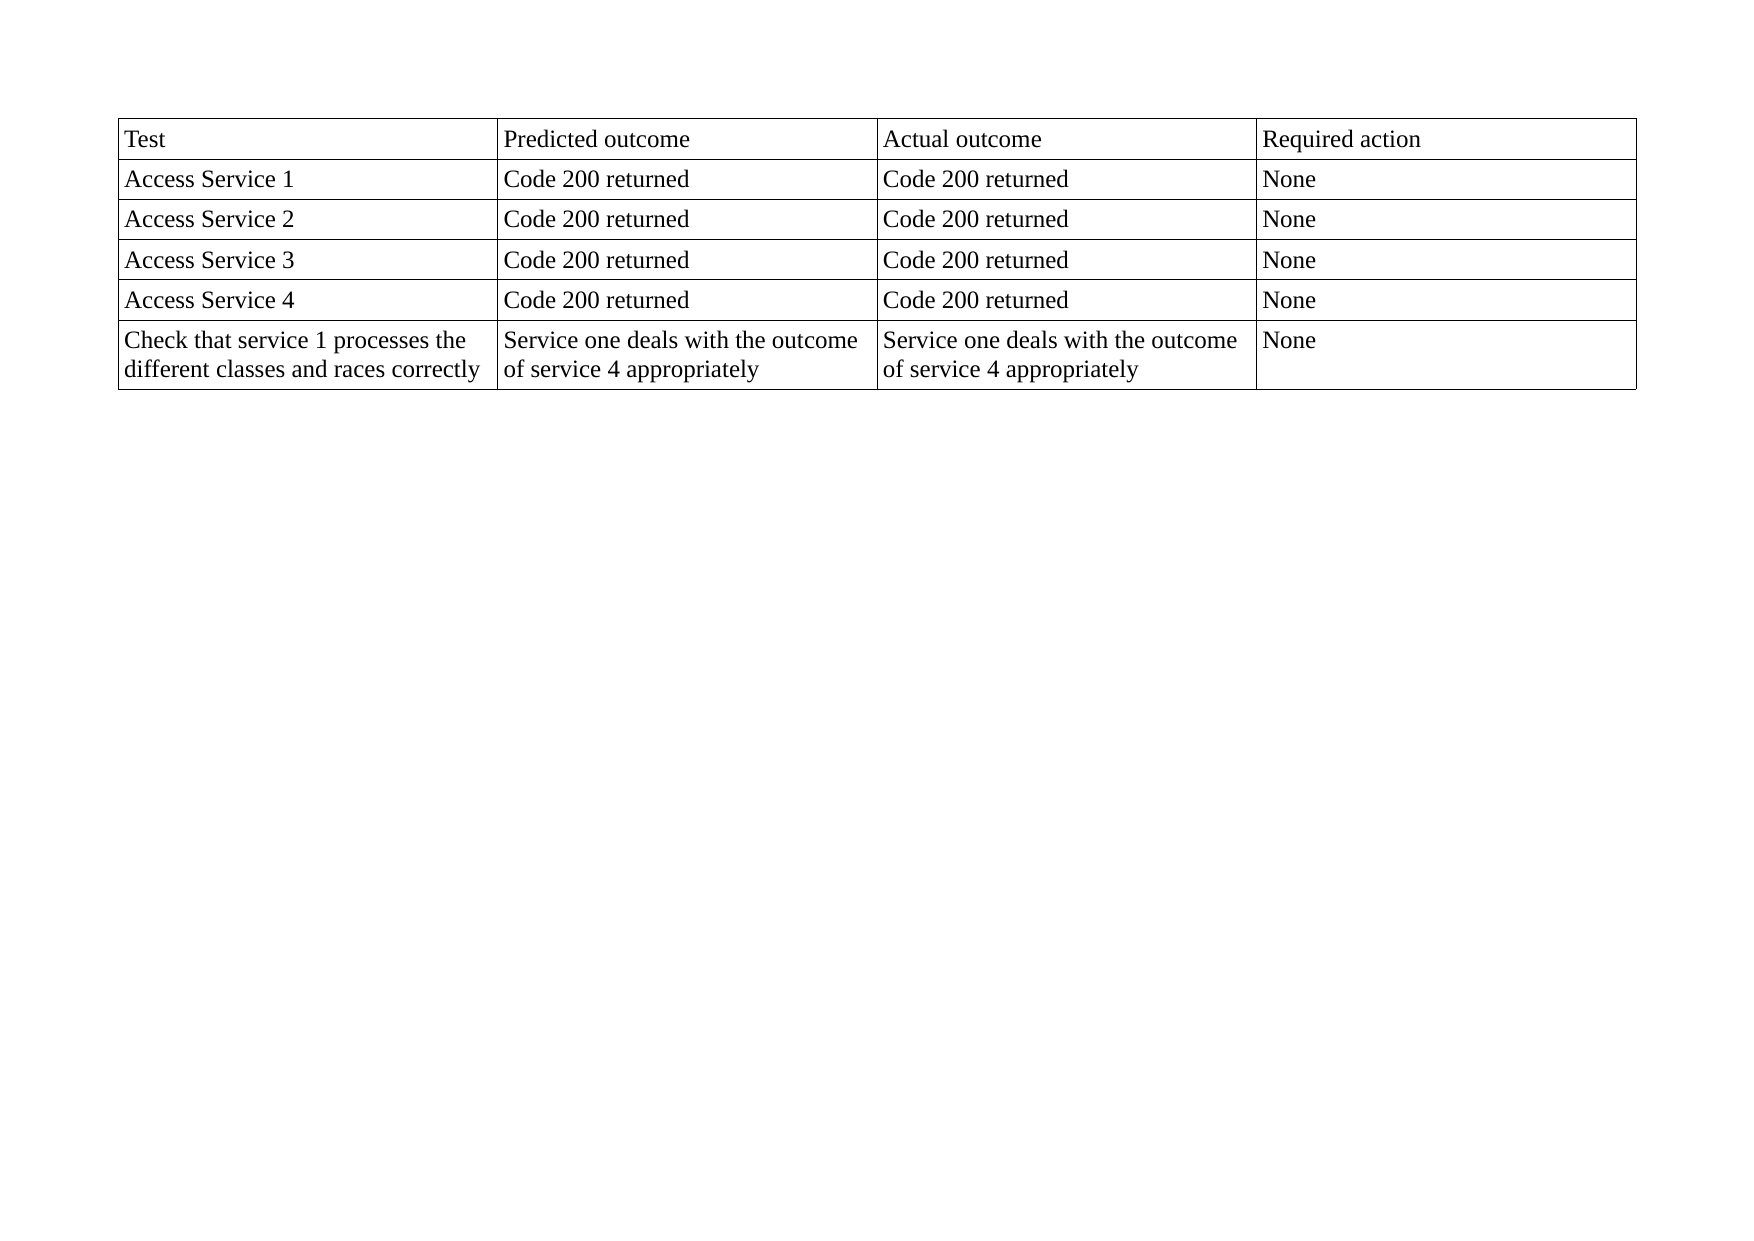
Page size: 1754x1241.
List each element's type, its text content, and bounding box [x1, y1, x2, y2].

table_header Required action [1257, 119, 1636, 158]
table_header Predicted outcome [498, 119, 877, 158]
table_cell None [1257, 200, 1636, 239]
table_cell None [1257, 160, 1636, 199]
table_cell Code 200 returned [878, 160, 1256, 199]
table_cell Service one deals with the outcome of service 4 appropriately [498, 321, 877, 389]
table_cell Access Service 1 [119, 160, 497, 199]
table_cell None [1257, 280, 1636, 320]
table_cell Code 200 returned [498, 280, 877, 320]
table_cell Service one deals with the outcome of service 4 appropriately [878, 321, 1256, 389]
table_cell Code 200 returned [878, 240, 1256, 279]
table_cell Code 200 returned [498, 240, 877, 279]
table_cell Access Service 3 [119, 240, 497, 279]
table_cell Code 200 returned [498, 200, 877, 239]
table_cell Code 200 returned [498, 160, 877, 199]
table_header Actual outcome [878, 119, 1256, 158]
table_cell Code 200 returned [878, 280, 1256, 320]
table_header Test [119, 119, 497, 158]
table_cell Access Service 4 [119, 280, 497, 320]
table_cell None [1257, 321, 1636, 389]
table_cell Check that service 1 processes the different classes and races correctly [119, 321, 497, 389]
table_cell None [1257, 240, 1636, 279]
table_cell Code 200 returned [878, 200, 1256, 239]
table_cell Access Service 2 [119, 200, 497, 239]
